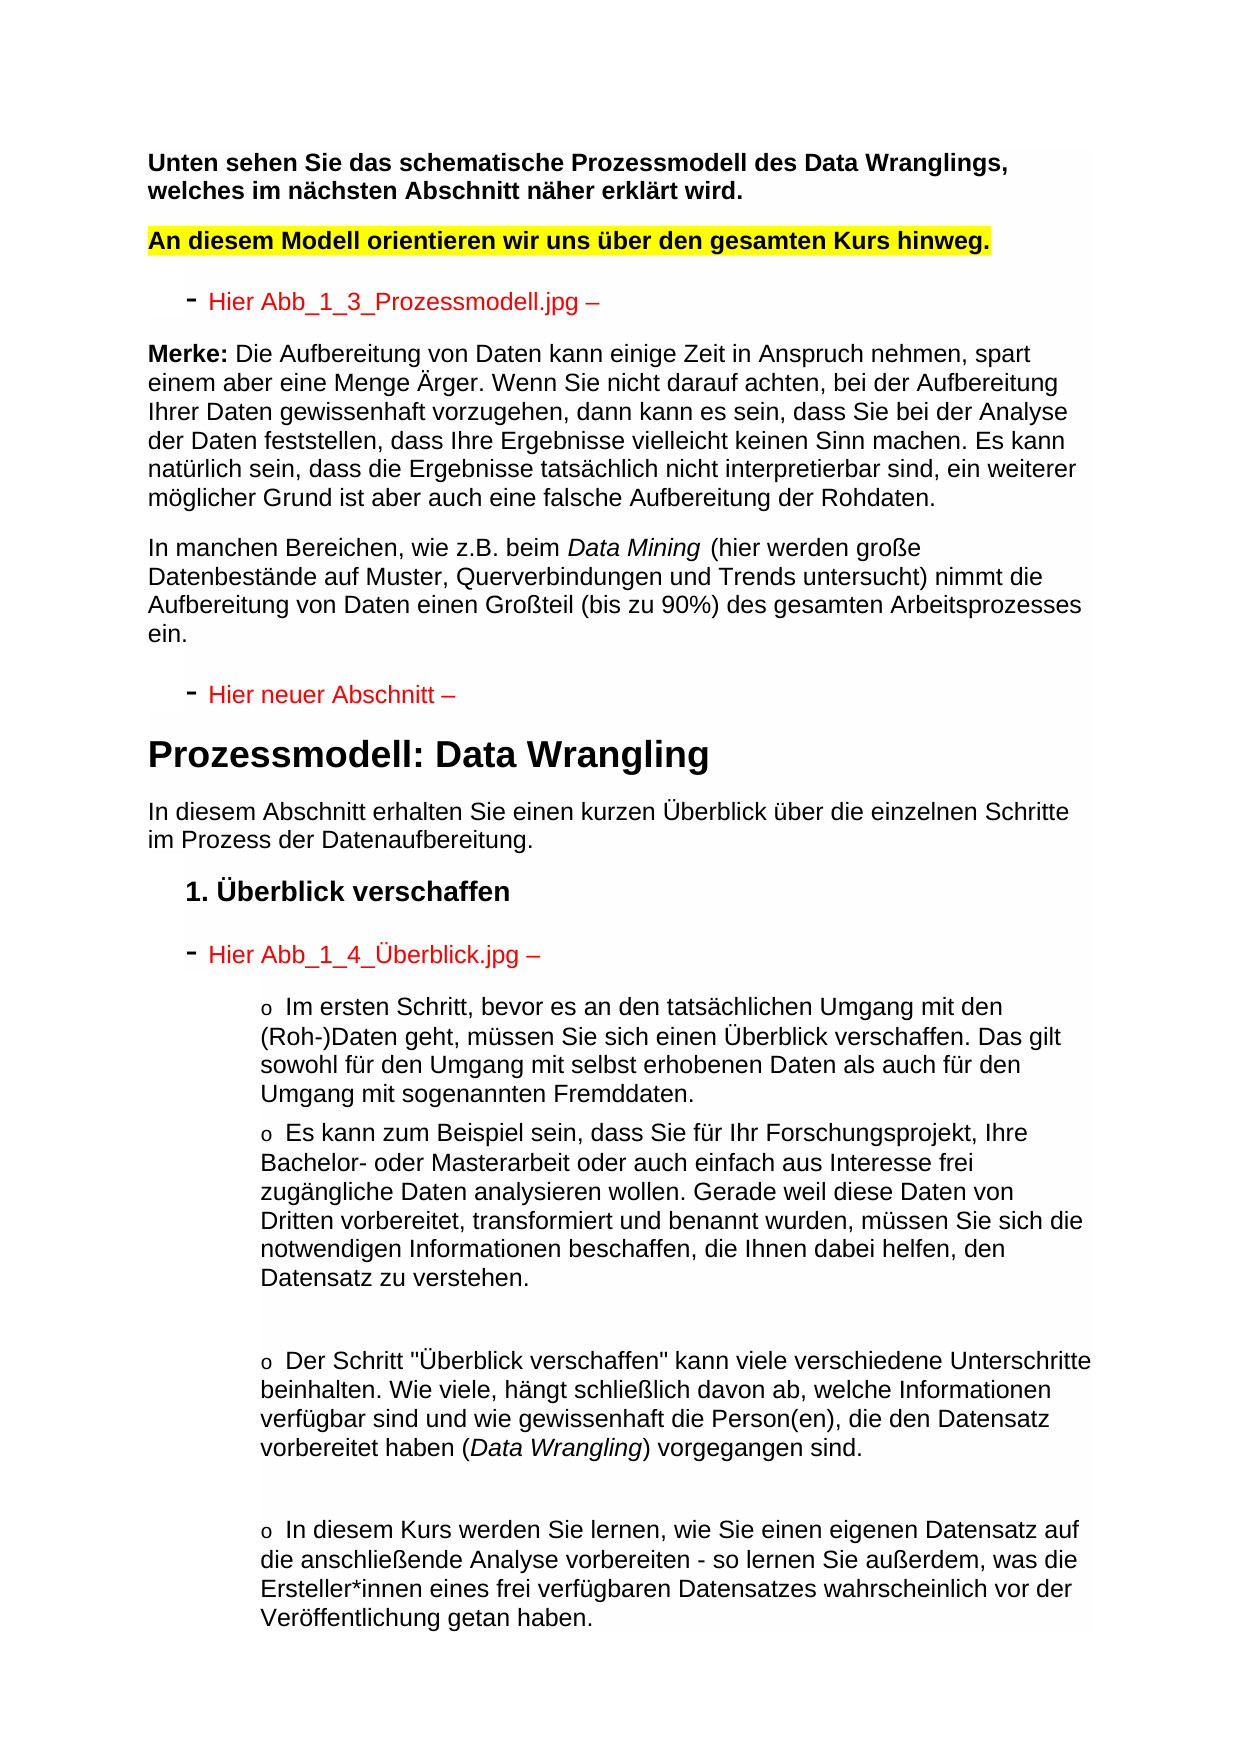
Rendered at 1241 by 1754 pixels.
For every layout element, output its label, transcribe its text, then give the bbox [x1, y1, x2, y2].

list Im ersten Schritt, bevor es an den tatsächlichen Umgang mit den (Roh-)Daten geht, müssen Sie sich einen Überblick verschaffen. Das gilt sowohl für den Umgang mit selbst erhobenen Daten als auch für den Umgang mit sogenannten Fremddaten. [260, 992, 1093, 1108]
list Der Schritt "Überblick verschaffen" kann viele verschiedene Unterschritte beinhalten. Wie viele, hängt schließlich davon ab, welche Informationen verfügbar sind und wie gewissenhaft die Person(en), die den Datensatz vorbereitet haben (Data Wrangling) vorgegangen sind. [260, 1346, 1093, 1490]
text Merke: Die Aufbereitung von Daten kann einige Zeit in Anspruch nehmen, spart einem aber eine Menge Ärger. Wenn Sie nicht darauf achten, bei der Aufbereitung Ihrer Daten gewissenhaft vorzugehen, dann kann es sein, dass Sie bei der Analyse der Daten feststellen, dass Ihre Ergebnisse vielleicht keinen Sinn machen. Es kann natürlich sein, dass die Ergebnisse tatsächlich nicht interpretierbar sind, ein weiterer möglicher Grund ist aber auch eine falsche Aufbereitung der Rohdaten. [148, 339, 1093, 512]
list Es kann zum Beispiel sein, dass Sie für Ihr Forschungsprojekt, Ihre Bachelor- oder Masterarbeit oder auch einfach aus Interesse frei zugängliche Daten analysieren wollen. Gerade weil diese Daten von Dritten vorbereitet, transformiert und benannt wurden, müssen Sie sich die notwendigen Informationen beschaffen, die Ihnen dabei helfen, den Datensatz zu verstehen. [260, 1118, 1093, 1321]
text In manchen Bereichen, wie z.B. beim Data Mining (hier werden große Datenbestände auf Muster, Querverbindungen und Trends untersucht) nimmt die Aufbereitung von Daten einen Großteil (bis zu 90%) des gesamten Arbeitsprozesses ein. [148, 533, 1093, 648]
text Unten sehen Sie das schematische Prozessmodell des Data Wranglings, welches im nächsten Abschnitt näher erklärt wird. [148, 148, 1093, 205]
list In diesem Kurs werden Sie lernen, wie Sie einen eigenen Datensatz auf die anschließende Analyse vorbereiten - so lernen Sie außerdem, was die Ersteller*innen eines frei verfügbaren Datensatzes wahrscheinlich vor der Veröffentlichung getan haben. [260, 1515, 1093, 1631]
list Hier neuer Abschnitt – [185, 669, 1093, 712]
list Hier Abb_1_3_Prozessmodell.jpg – [185, 276, 1093, 319]
text In diesem Abschnitt erhalten Sie einen kurzen Überblick über die einzelnen Schritte im Prozess der Datenaufbereitung. [148, 797, 1093, 854]
list Hier Abb_1_4_Überblick.jpg – [185, 928, 1093, 971]
subtitle Prozessmodell: Data Wrangling [148, 733, 1093, 776]
list Überblick verschaffen [185, 875, 1093, 907]
text An diesem Modell orientieren wir uns über den gesamten Kurs hinweg. [148, 226, 1093, 255]
